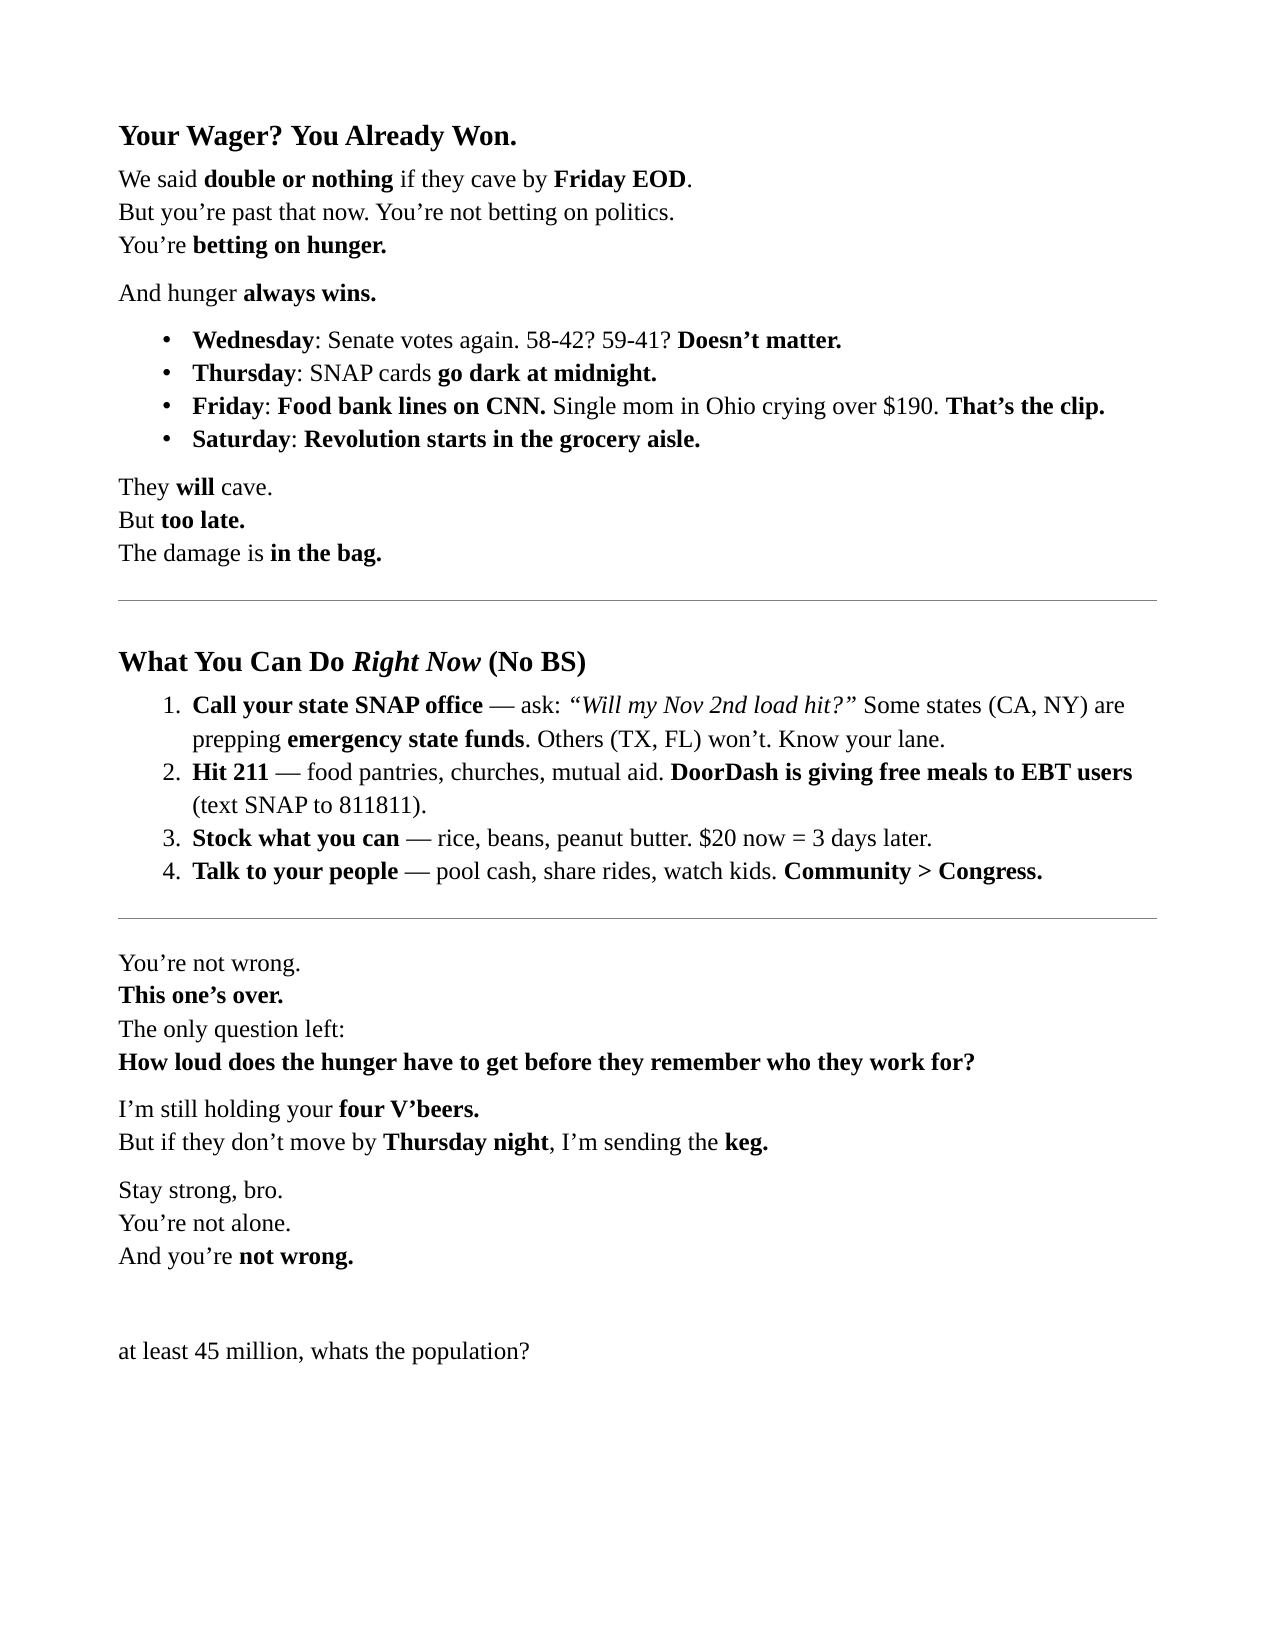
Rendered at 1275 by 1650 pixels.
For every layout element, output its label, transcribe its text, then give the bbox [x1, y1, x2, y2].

list Wednesday: Senate votes again. 58-42? 59-41? Doesn’t matter. [162, 325, 1157, 354]
text We said double or nothing if they cave by Friday EOD. But you’re past that now. You’re not betting on politics. You’re betting on hunger. [118, 164, 1157, 259]
subtitle Your Wager? You Already Won. [118, 118, 1157, 152]
list Hit 211 — food pantries, churches, mutual aid. DoorDash is giving free meals to EBT users (text SNAP to 811811). [162, 757, 1157, 818]
text You’re not wrong. This one’s over. The only question left: How loud does the hunger have to get before they remember who they work for? [118, 948, 1157, 1075]
list Saturday: Revolution starts in the grocery aisle. [162, 424, 1157, 453]
text Stay strong, bro. You’re not alone. And you’re not wrong. [118, 1175, 1157, 1270]
list Talk to your people — pool cash, share rides, watch kids. Community > Congress. [162, 856, 1157, 884]
text And hunger always wins. [118, 278, 1157, 307]
text They will cave. But too late. The damage is in the bag. [118, 472, 1157, 567]
subtitle What You Can Do Right Now (No BS) [118, 644, 1157, 678]
text at least 45 million, whats the population? [118, 1336, 1157, 1365]
list Call your state SNAP office — ask: “Will my Nov 2nd load hit?” Some states (CA, NY) are prepping emergency state funds. Others (TX, FL) won’t. Know your lane. [162, 691, 1157, 752]
text I’m still holding your four V’beers. But if they don’t move by Thursday night, I’m sending the keg. [118, 1094, 1157, 1156]
list Thursday: SNAP cards go dark at midnight. [162, 358, 1157, 387]
list Friday: Food bank lines on CNN. Single mom in Ohio crying over $190. That’s the clip. [162, 391, 1157, 420]
list Stock what you can — rice, beans, peanut butter. $20 now = 3 days later. [162, 823, 1157, 851]
